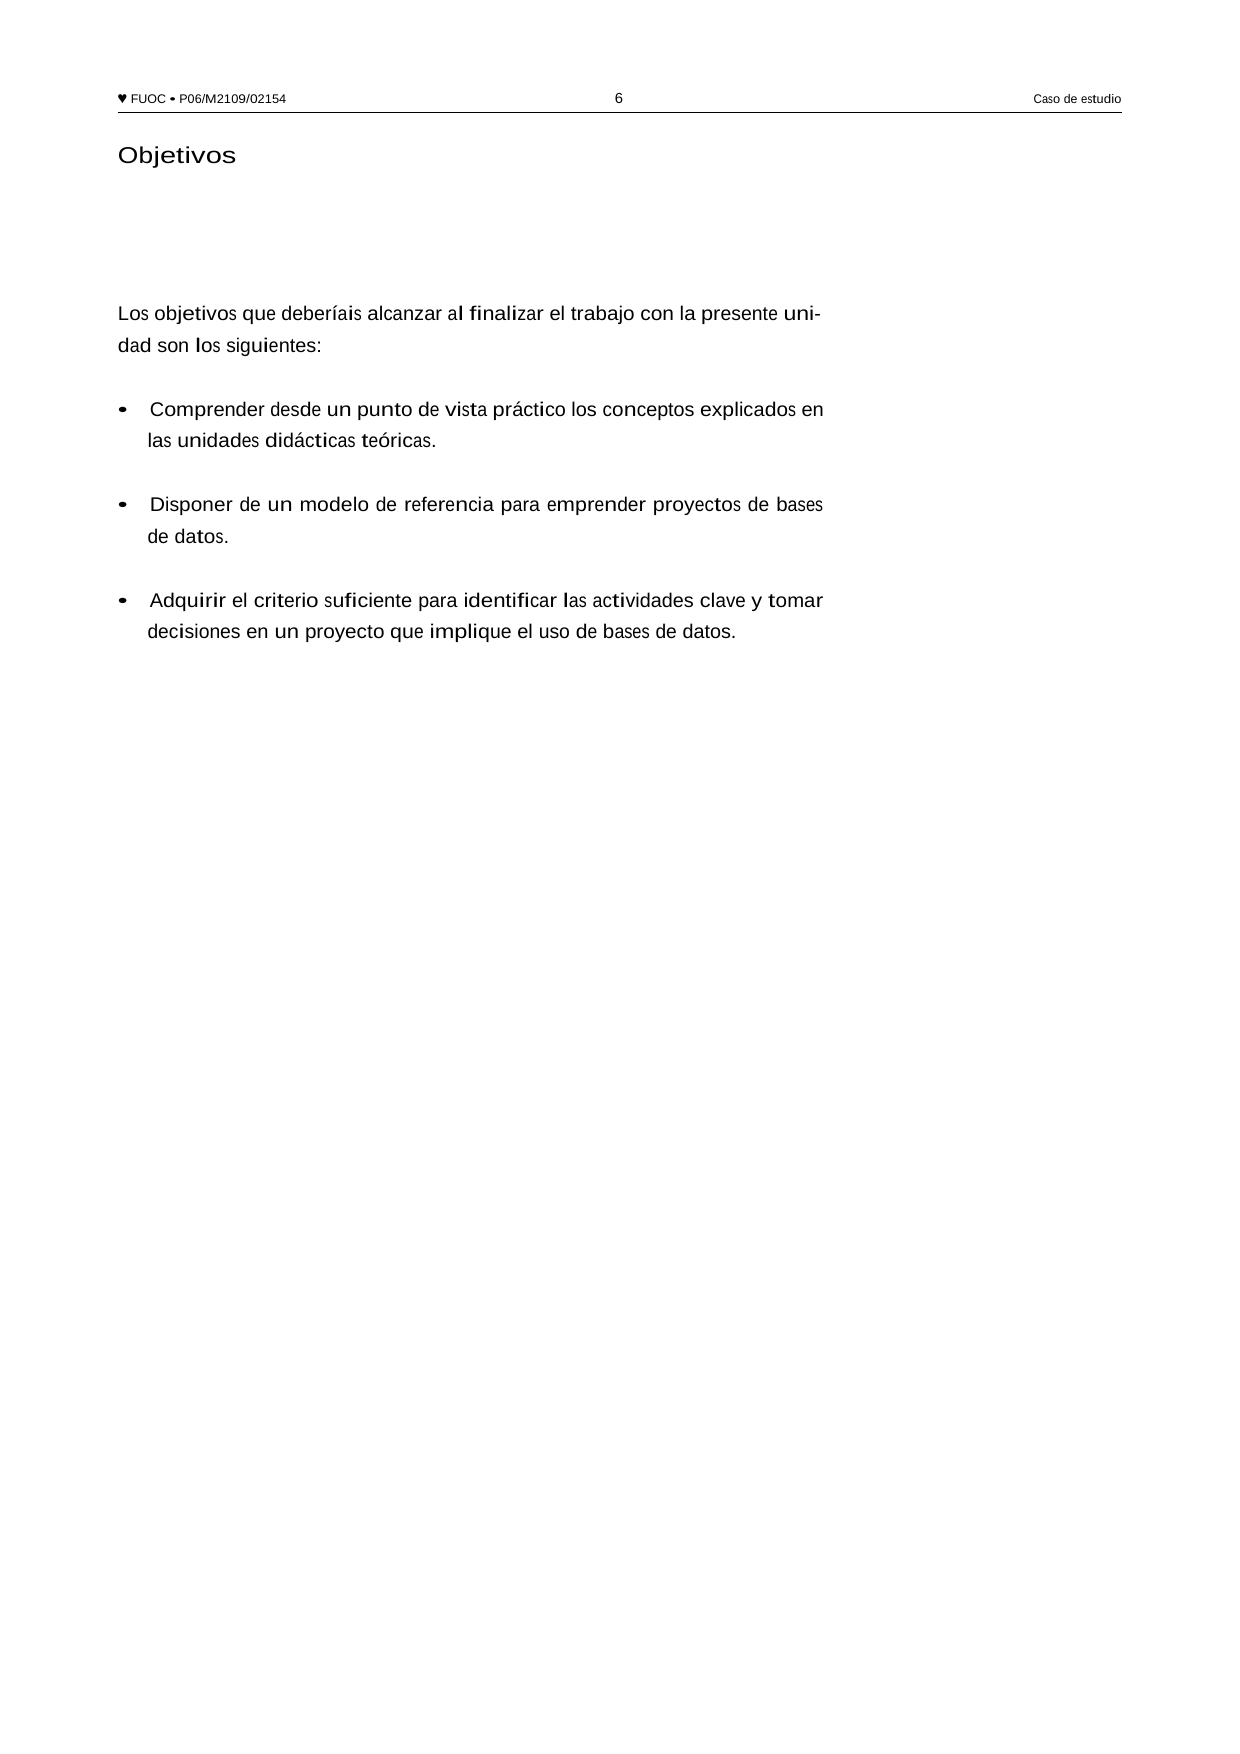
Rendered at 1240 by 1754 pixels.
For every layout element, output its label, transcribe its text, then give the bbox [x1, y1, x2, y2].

text Objetivos [118, 142, 1135, 168]
text  FUOC • P06/M2109/02154 6 Caso de estudio [118, 89, 1140, 106]
text • Adquirir el criterio suficiente para identificar las actividades clave y tomar decisiones en un proyecto que implique el uso de bases de datos. [118, 589, 844, 643]
text • Comprender desde un punto de vista práctico los conceptos explicados en las unidades didácticas teóricas. [118, 398, 844, 452]
text Los objetivos que deberíais alcanzar al finalizar el trabajo con la presente uni- dad son los siguientes: [118, 302, 844, 357]
text • Disponer de un modelo de referencia para emprender proyectos de bases de datos. [118, 493, 844, 548]
